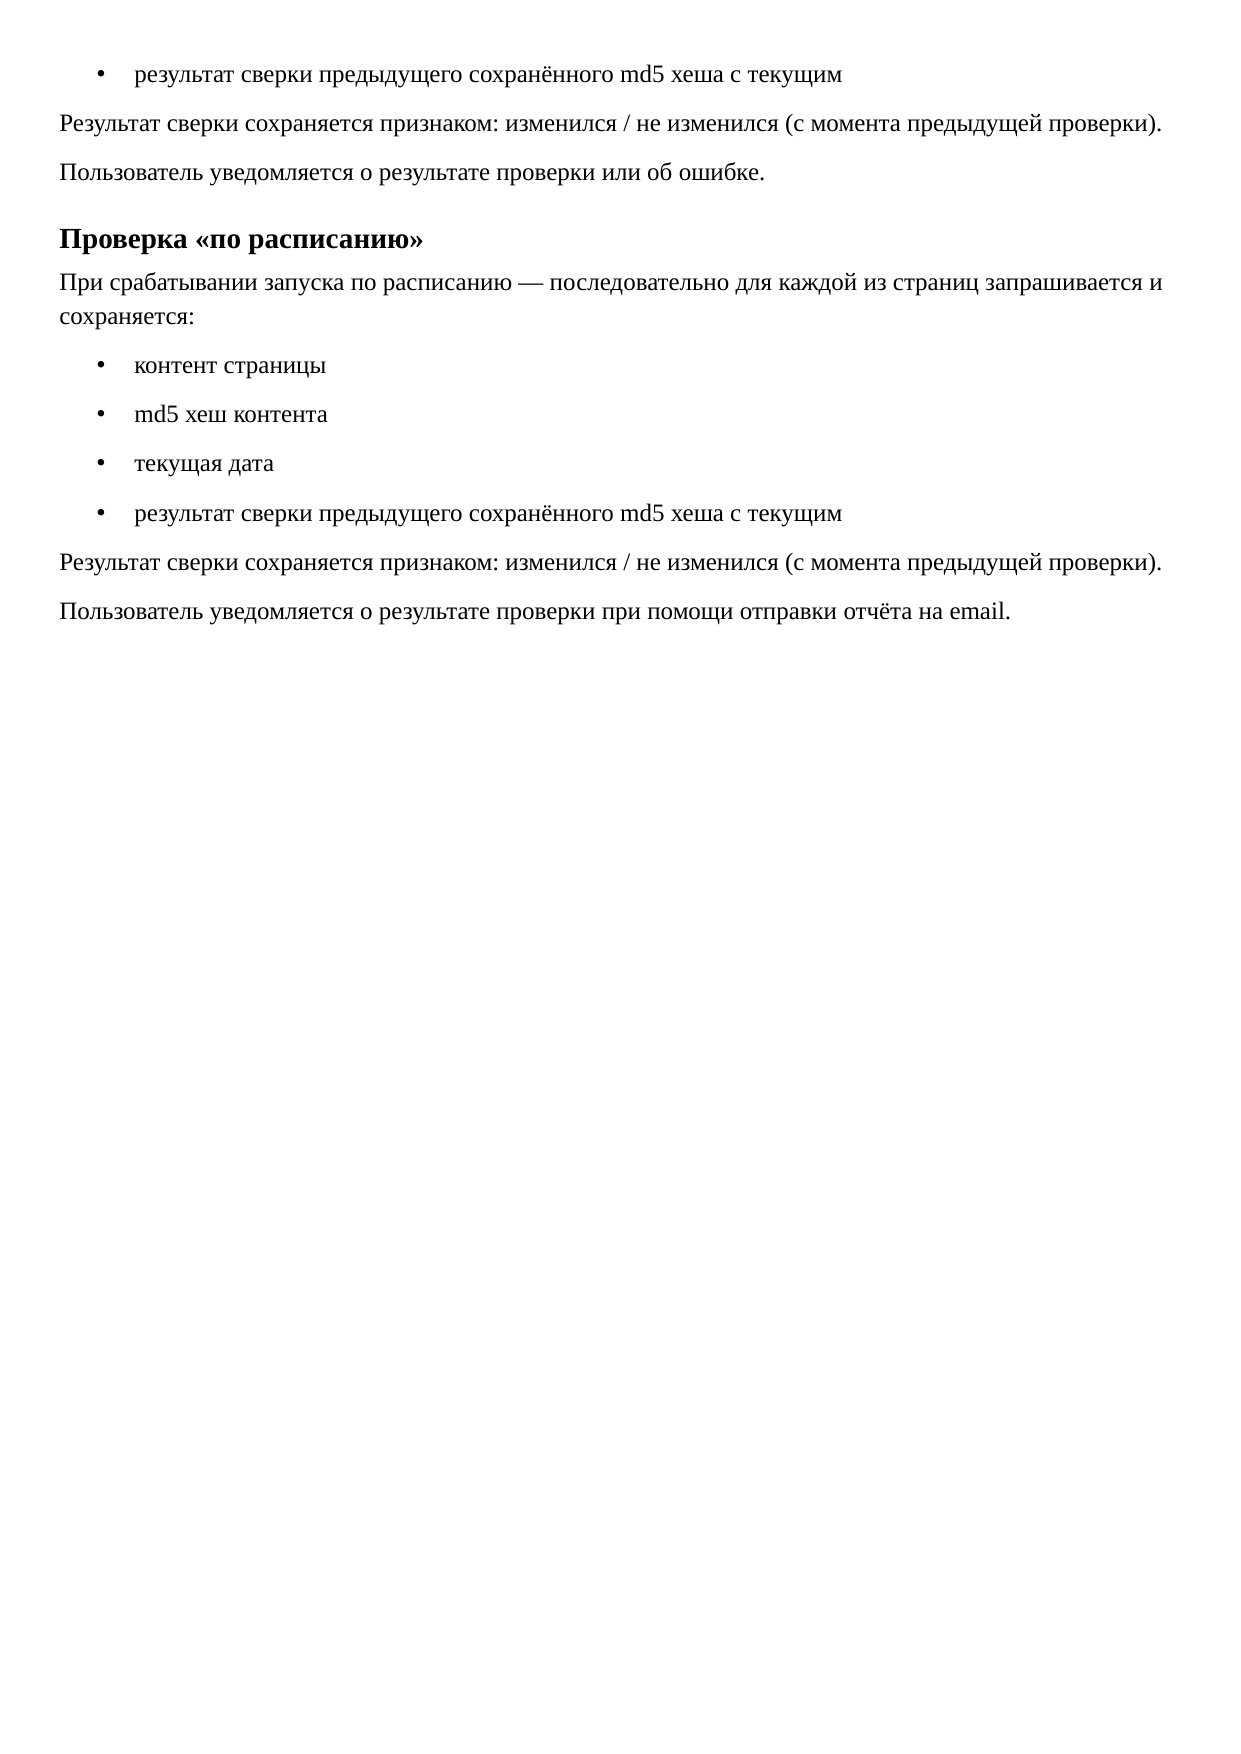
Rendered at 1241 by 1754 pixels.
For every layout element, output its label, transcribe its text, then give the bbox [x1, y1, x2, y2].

list текущая дата [97, 448, 1181, 477]
list результат сверки предыдущего сохранённого md5 хеша с текущим [97, 59, 1181, 88]
subtitle Проверка «по расписанию» [59, 221, 1181, 254]
text Результат сверки сохраняется признаком: изменился / не изменился (с момента предыдущей проверки). [59, 547, 1181, 575]
text Пользователь уведомляется о результате проверки при помощи отправки отчёта на email. [59, 596, 1181, 624]
list результат сверки предыдущего сохранённого md5 хеша с текущим [97, 498, 1181, 526]
text При срабатывании запуска по расписанию — последовательно для каждой из страниц запрашивается и сохраняется: [59, 267, 1181, 330]
list md5 хеш контента [97, 399, 1181, 428]
text Пользователь уведомляется о результате проверки или об ошибке. [59, 157, 1181, 186]
text Результат сверки сохраняется признаком: изменился / не изменился (с момента предыдущей проверки). [59, 108, 1181, 137]
list контент страницы [97, 350, 1181, 379]
